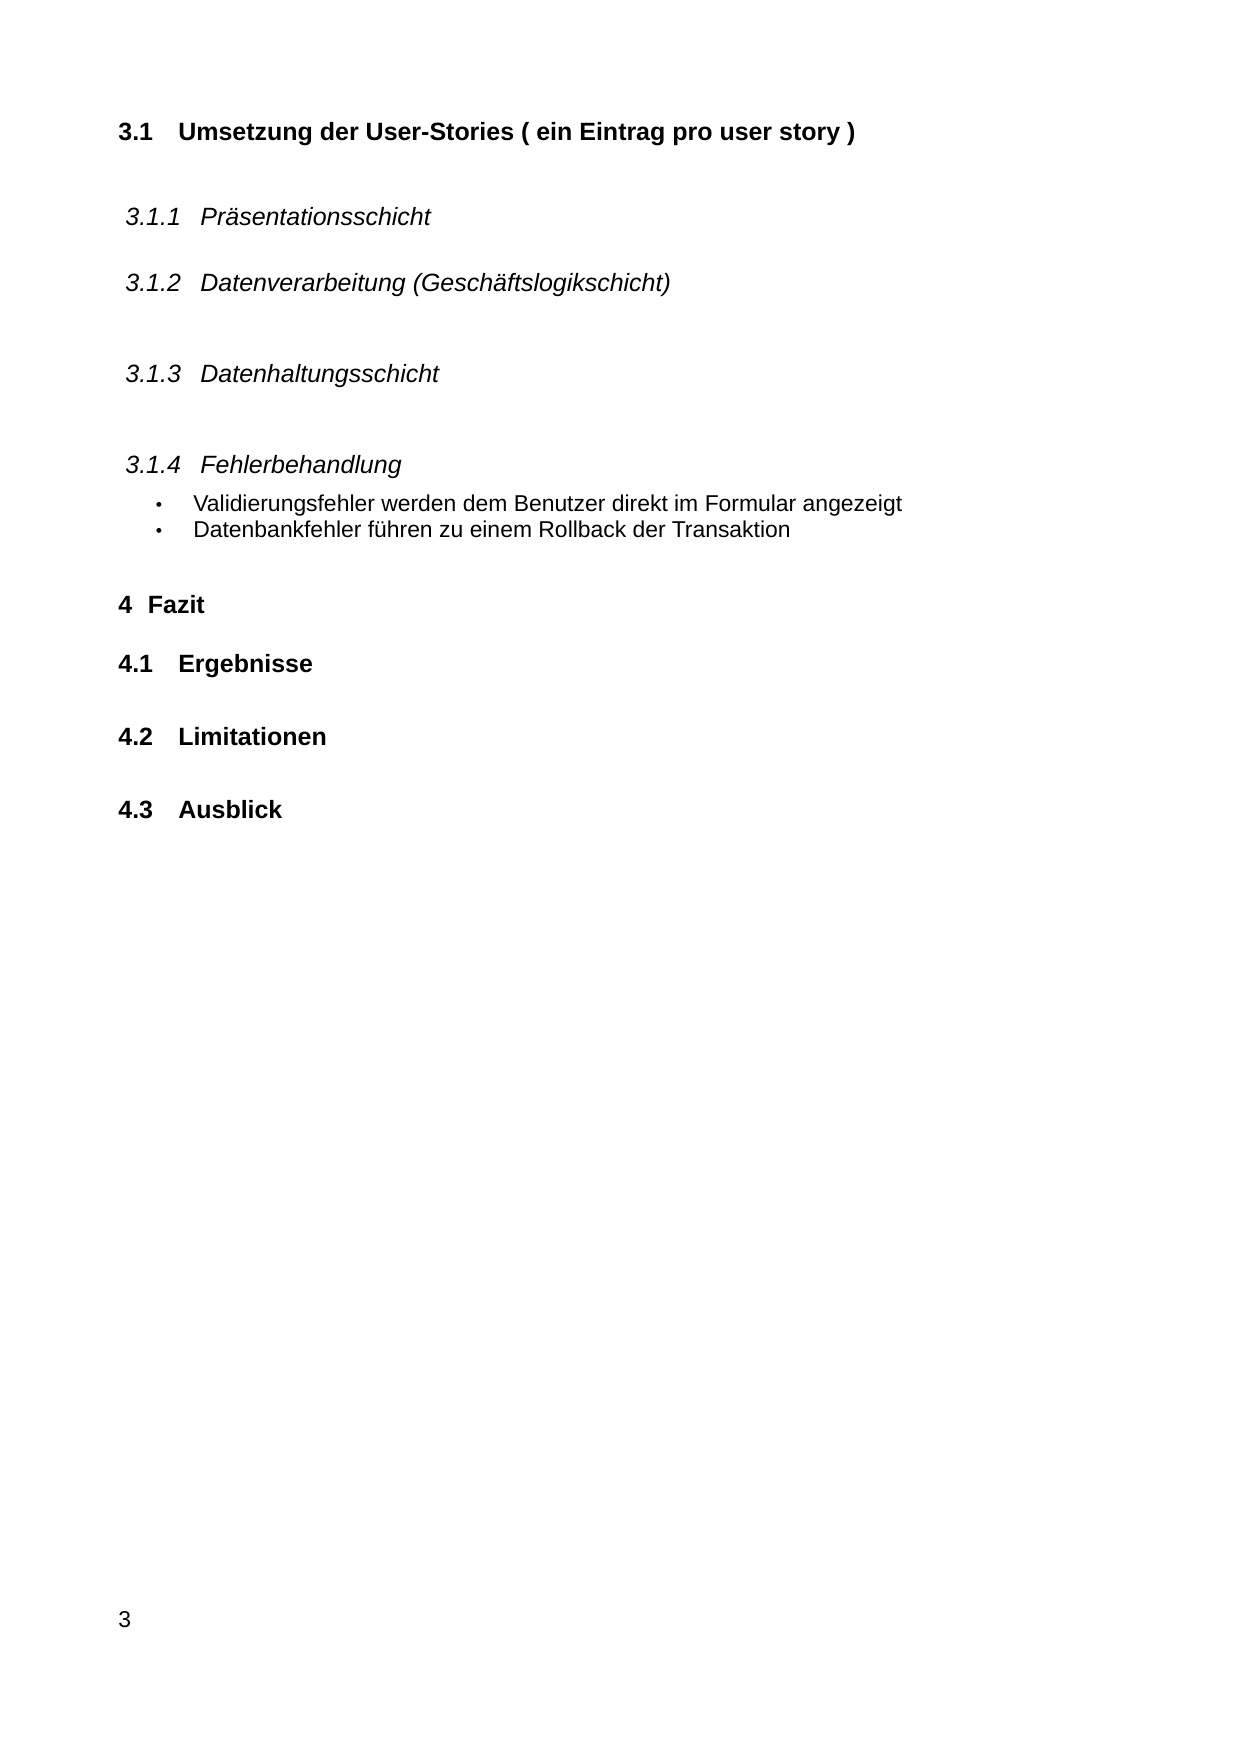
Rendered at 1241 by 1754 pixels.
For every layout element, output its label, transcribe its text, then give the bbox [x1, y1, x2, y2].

list Validierungsfehler werden dem Benutzer direkt im Formular angezeigt [156, 491, 1122, 517]
subtitle Präsentationsschicht [125, 203, 1122, 231]
subtitle Ergebnisse [118, 650, 1122, 678]
subtitle Ausblick [118, 796, 1122, 824]
subtitle Datenverarbeitung (Geschäftslogikschicht) [125, 268, 1122, 296]
subtitle Limitationen [118, 723, 1122, 751]
list Datenbankfehler führen zu einem Rollback der Transaktion [156, 517, 1122, 542]
subtitle Fazit [118, 591, 1122, 619]
subtitle Umsetzung der User-Stories ( ein Eintrag pro user story ) [118, 118, 1122, 146]
subtitle Fehlerbehandlung [125, 451, 1122, 478]
subtitle Datenhaltungsschicht [125, 359, 1122, 387]
